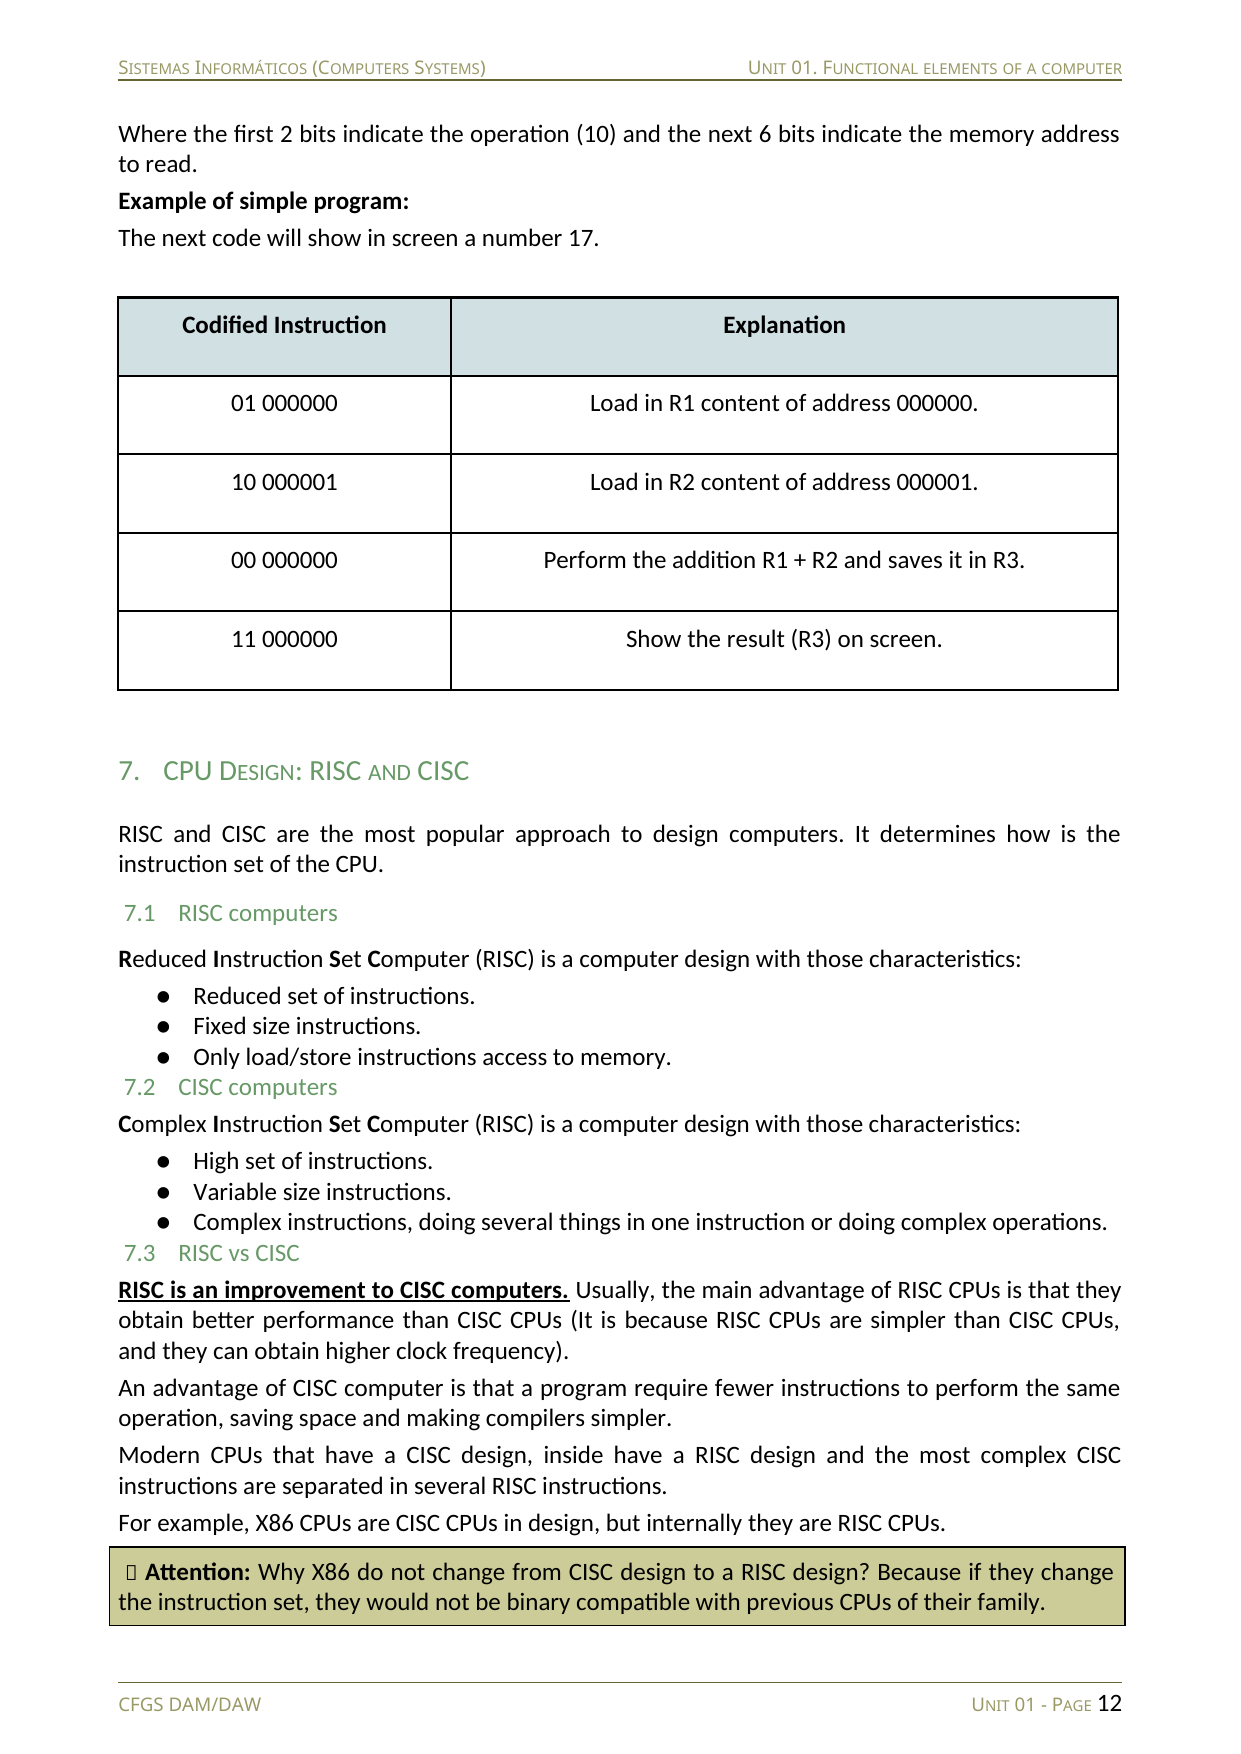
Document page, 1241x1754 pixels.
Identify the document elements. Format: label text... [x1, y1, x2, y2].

table_cell 10 000001 [119, 455, 450, 532]
list High set of instructions. [156, 1145, 1122, 1176]
text An advantage of CISC computer is that a program require fewer instructions to perform the same operation, saving space and making compilers simpler. [118, 1372, 1122, 1433]
text For example, X86 CPUs are CISC CPUs in design, but internally they are RISC CPUs. [118, 1507, 1122, 1537]
list Fixed size instructions. [156, 1010, 1122, 1041]
table_header Explanation [452, 299, 1117, 375]
subtitle CPU Design: RISC and CISC [118, 752, 1122, 788]
table_cell 01 000000 [119, 377, 450, 453]
table_cell Show the result (R3) on screen. [452, 612, 1117, 689]
list Reduced set of instructions. [156, 980, 1122, 1010]
text RISC is an improvement to CISC computers. Usually, the main advantage of RISC CPUs is that they obtain better performance than CISC CPUs (It is because RISC CPUs are simpler than CISC CPUs, and they can obtain higher clock frequency). [118, 1274, 1122, 1366]
text RISC and CISC are the most popular approach to design computers. It determines how is the instruction set of the CPU. [118, 818, 1122, 879]
text Modern CPUs that have a CISC design, inside have a RISC design and the most complex CISC instructions are separated in several RISC instructions. [118, 1439, 1122, 1501]
table_cell Load in R2 content of address 000001. [452, 455, 1117, 532]
table_cell 00 000000 [119, 534, 450, 610]
subtitle RISC vs CISC [118, 1237, 1122, 1267]
subtitle RISC computers [118, 898, 1122, 928]
list Variable size instructions. [156, 1176, 1122, 1206]
list Only load/store instructions access to memory. [156, 1041, 1122, 1071]
subtitle CISC computers [118, 1071, 1122, 1102]
text ❕ Attention: Why X86 do not change from CISC design to a RISC design? Because if they change the instruction set, they would not be binary compatible with previous CPUs of their family. [110, 1548, 1124, 1625]
text Where the first 2 bits indicate the operation (10) and the next 6 bits indicate the memory address to read. [118, 118, 1122, 179]
list Complex instructions, doing several things in one instruction or doing complex operations. [156, 1206, 1122, 1237]
text Complex Instruction Set Computer (RISC) is a computer design with those characteristics: [118, 1108, 1122, 1139]
table_cell Load in R1 content of address 000000. [452, 377, 1117, 453]
table_cell 11 000000 [119, 612, 450, 689]
text The next code will show in screen a number 17. [118, 222, 1122, 253]
table_cell Perform the addition R1 + R2 and saves it in R3. [452, 534, 1117, 610]
text Reduced Instruction Set Computer (RISC) is a computer design with those characteristics: [118, 943, 1122, 973]
text Example of simple program: [118, 186, 1122, 216]
table_header Codified Instruction [119, 299, 450, 375]
